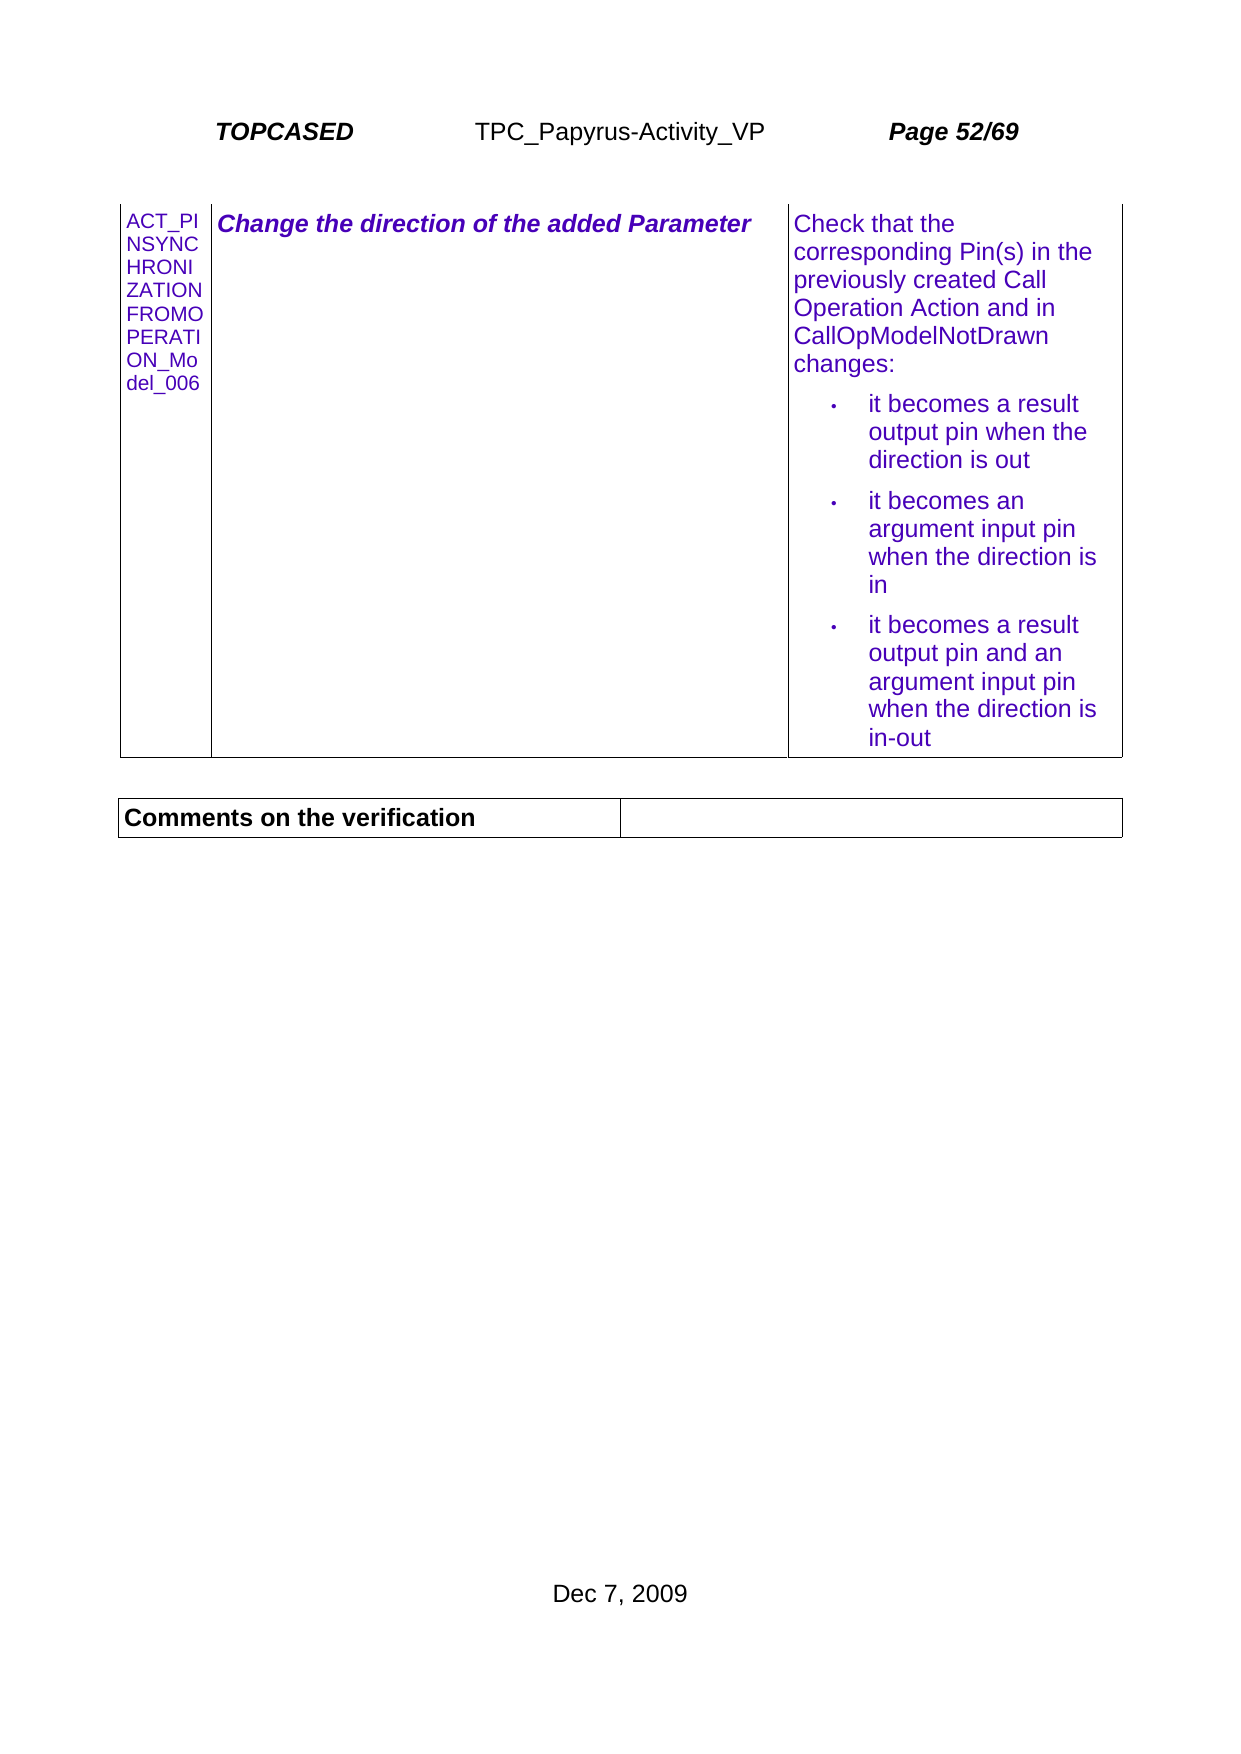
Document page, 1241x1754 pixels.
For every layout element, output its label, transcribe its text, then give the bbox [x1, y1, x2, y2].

table_cell Check that the corresponding Pin(s) in the previously created Call Operation Action and in CallOpModelNotDrawn changes: it becomes a result output pin when the direction is out it becomes an argument input pin when the direction is in it becomes a result output pin and an argument input pin when the direction is in-out [789, 204, 1122, 757]
table_header Comments on the verification [119, 799, 620, 837]
table_cell Change the direction of the added Parameter [212, 204, 787, 757]
table_cell ACT_PINSYNCHRONIZATIONFROMOPERATION_Model_006 [121, 204, 211, 757]
table_header [621, 799, 1122, 837]
